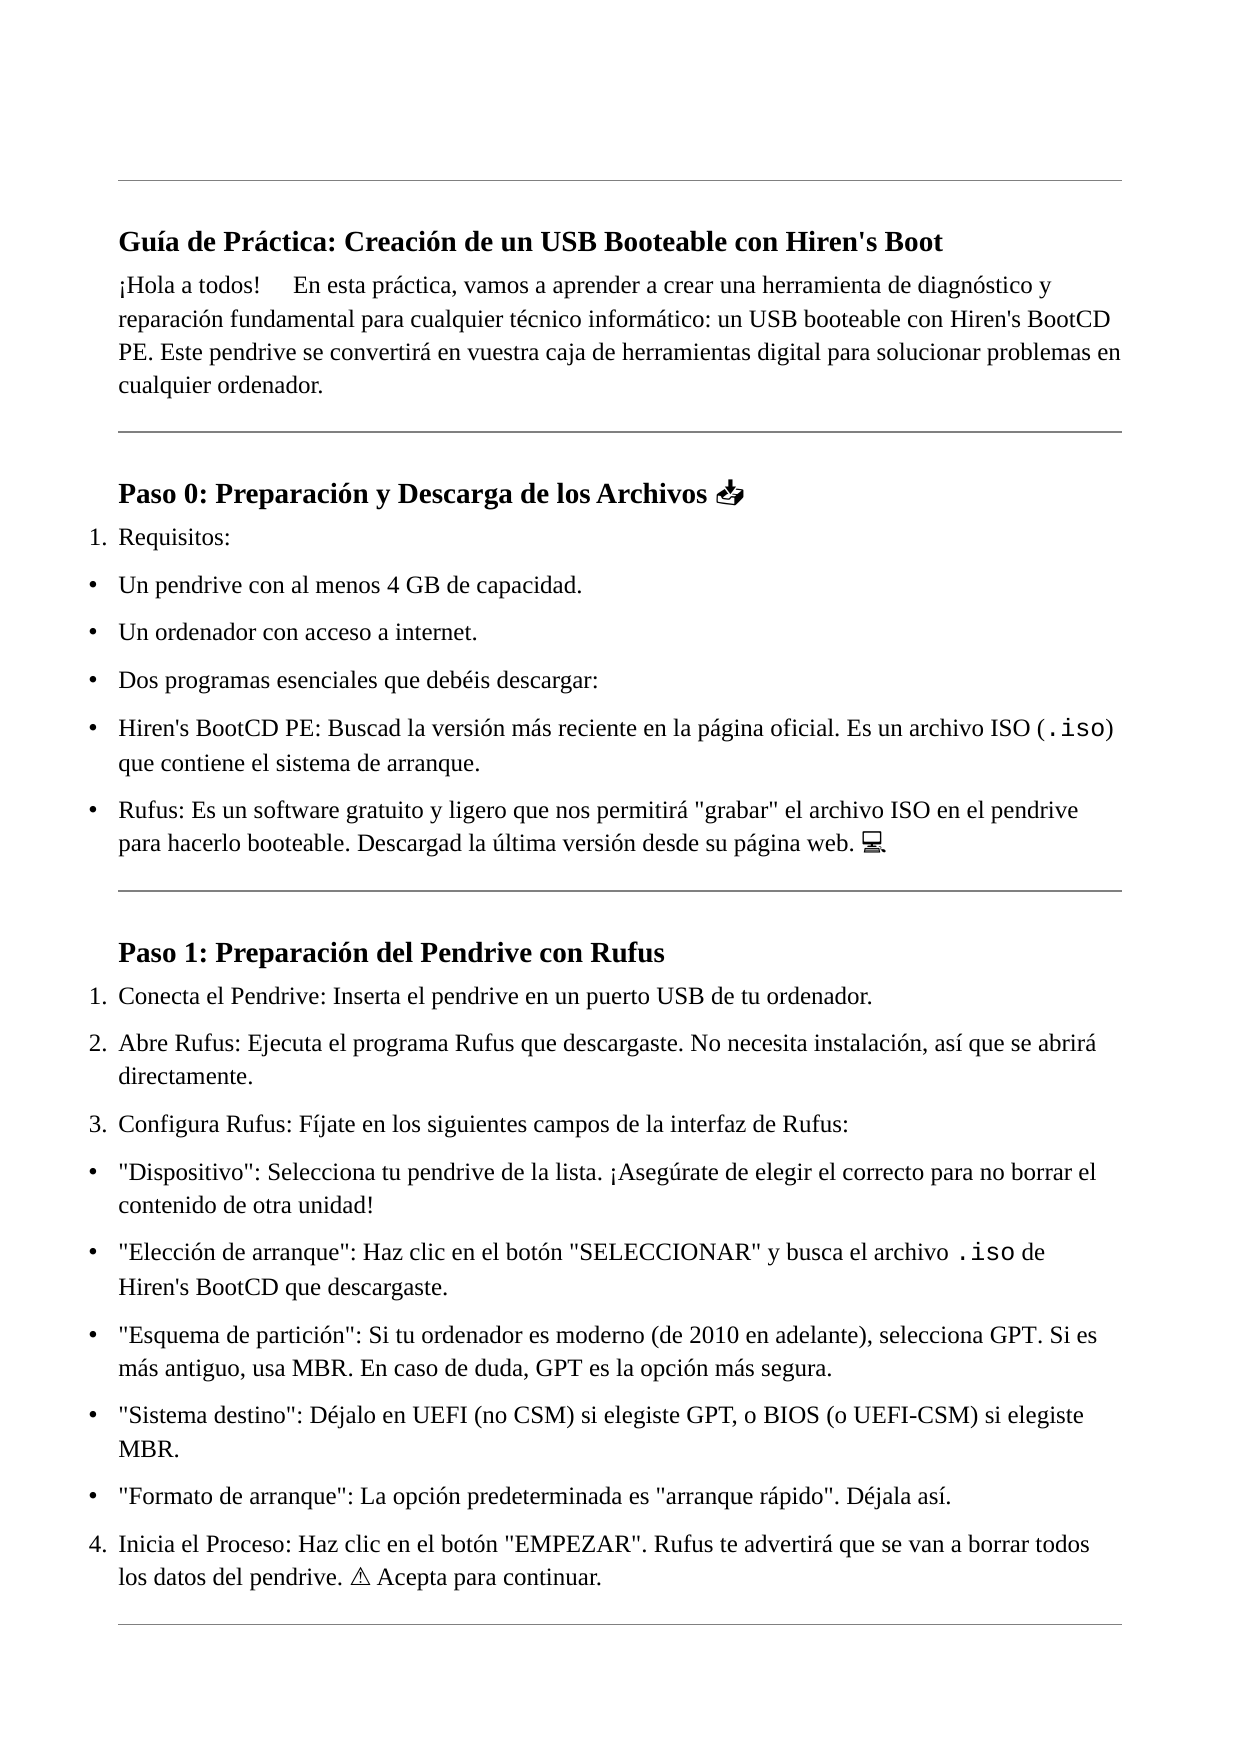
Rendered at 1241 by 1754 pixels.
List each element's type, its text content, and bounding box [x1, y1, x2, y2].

subtitle Guía de Práctica: Creación de un USB Booteable con Hiren's Boot 💾 [118, 224, 1122, 258]
list Un pendrive con al menos 4 GB de capacidad. 💾 [118, 570, 1122, 598]
list Rufus: Es un software gratuito y ligero que nos permitirá "grabar" el archivo ISO en el pendrive para hacerlo booteable. Descargad la última versión desde su página web. 💻 [118, 795, 1122, 857]
list "Formato de arranque": La opción predeterminada es "arranque rápido". Déjala así. [118, 1481, 1122, 1510]
list "Esquema de partición": Si tu ordenador es moderno (de 2010 en adelante), selecciona GPT. Si es más antiguo, usa MBR. En caso de duda, GPT es la opción más segura. [118, 1320, 1122, 1382]
list Un ordenador con acceso a internet. 🌐 [118, 617, 1122, 646]
list Abre Rufus: Ejecuta el programa Rufus que descargaste. No necesita instalación, así que se abrirá directamente. [118, 1028, 1122, 1090]
list Conecta el Pendrive: Inserta el pendrive en un puerto USB de tu ordenador. [118, 981, 1122, 1009]
subtitle Paso 1: Preparación del Pendrive con Rufus 🚀 [118, 935, 1122, 968]
list "Elección de arranque": Haz clic en el botón "SELECCIONAR" y busca el archivo .iso de Hiren's BootCD que descargaste. [118, 1237, 1122, 1301]
list Hiren's BootCD PE: Buscad la versión más reciente en la página oficial. Es un archivo ISO (.iso) que contiene el sistema de arranque. 📂 [118, 713, 1122, 776]
list Inicia el Proceso: Haz clic en el botón "EMPEZAR". Rufus te advertirá que se van a borrar todos los datos del pendrive. ⚠️ Acepta para continuar. [118, 1529, 1122, 1591]
text ¡Hola a todos! 👋 En esta práctica, vamos a aprender a crear una herramienta de diagnóstico y reparación fundamental para cualquier técnico informático: un USB booteable con Hiren's BootCD PE. Este pendrive se convertirá en vuestra caja de herramientas digital para solucionar problemas en cualquier ordenador. 🔧 [118, 271, 1122, 398]
list Configura Rufus: Fíjate en los siguientes campos de la interfaz de Rufus: [118, 1109, 1122, 1138]
list Dos programas esenciales que debéis descargar: [118, 665, 1122, 694]
list "Dispositivo": Selecciona tu pendrive de la lista. ¡Asegúrate de elegir el correcto para no borrar el contenido de otra unidad! 👀 [118, 1157, 1122, 1218]
list Requisitos: [118, 522, 1122, 551]
list "Sistema destino": Déjalo en UEFI (no CSM) si elegiste GPT, o BIOS (o UEFI-CSM) si elegiste MBR. [118, 1401, 1122, 1462]
subtitle Paso 0: Preparación y Descarga de los Archivos 📥 [118, 476, 1122, 510]
